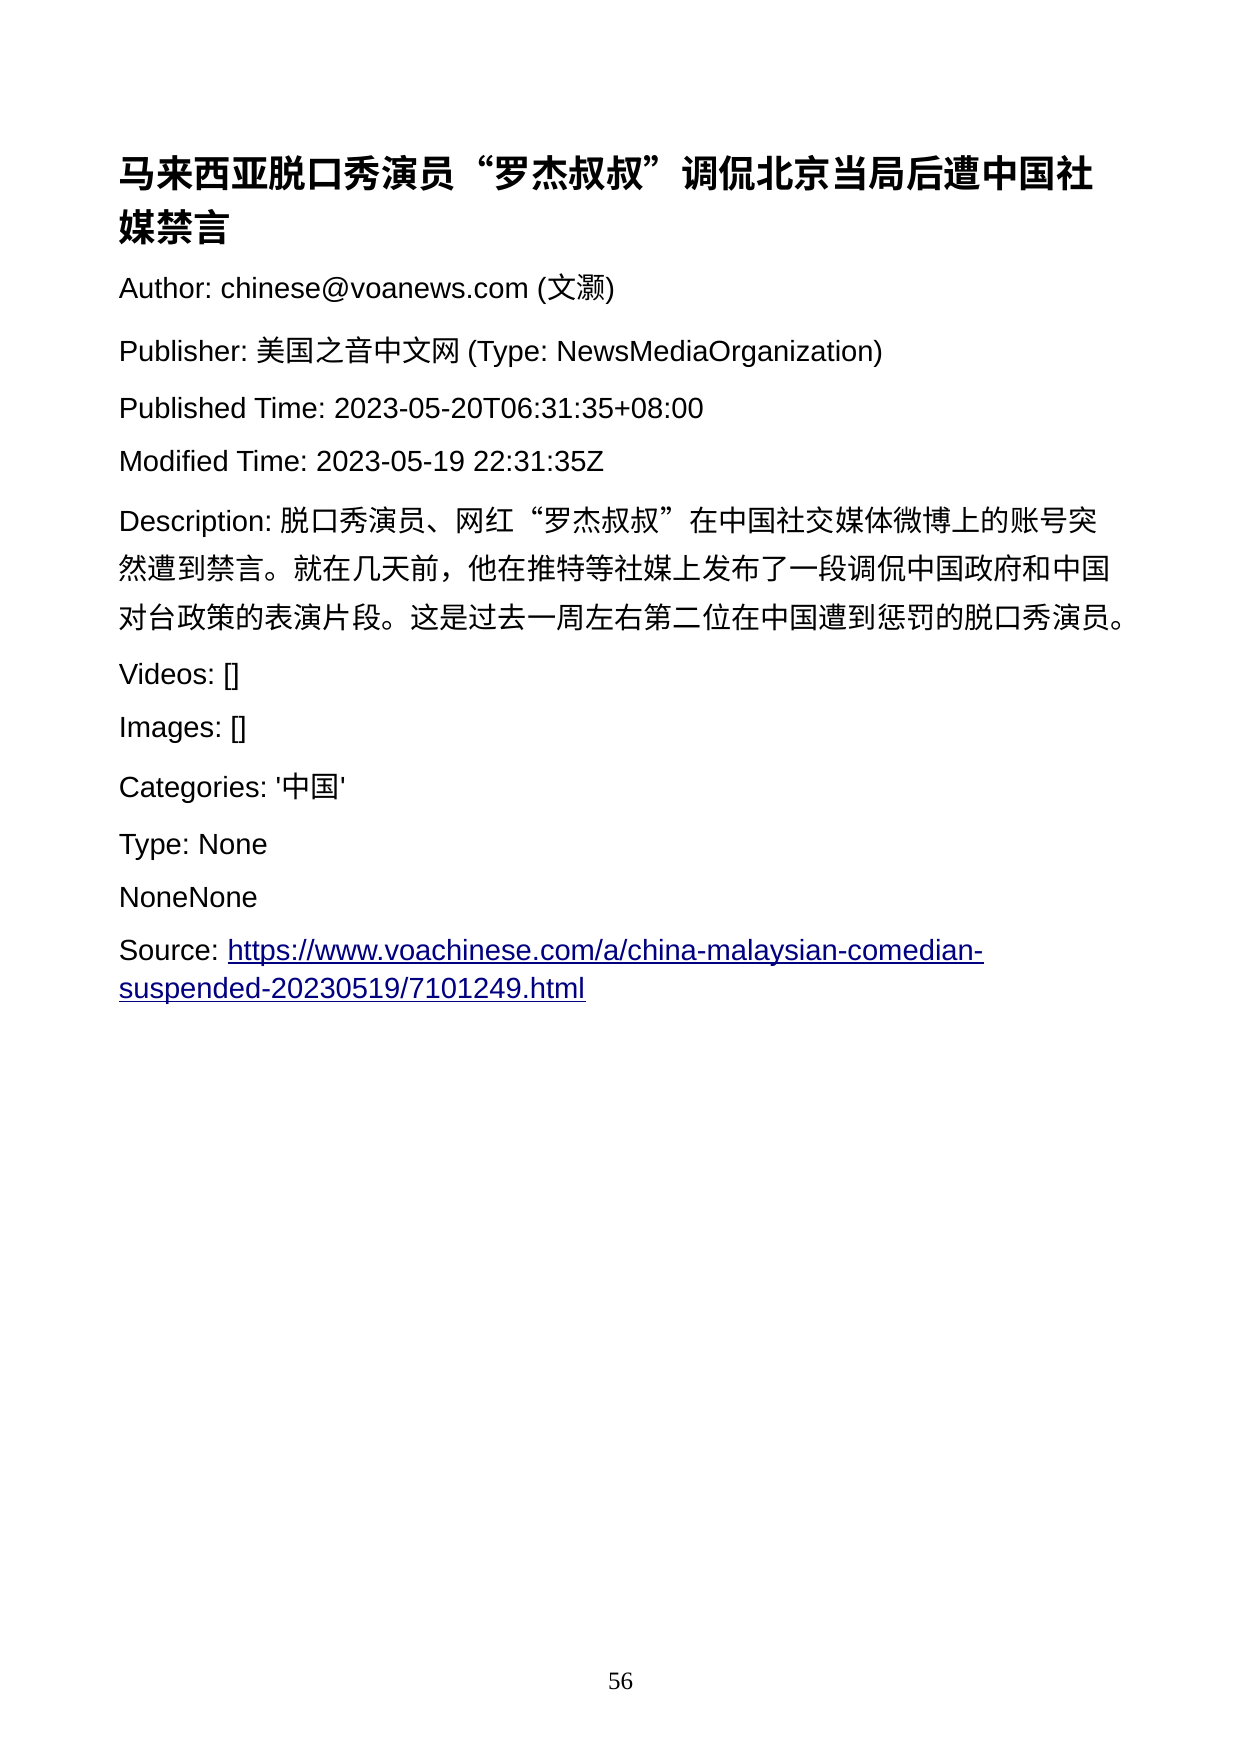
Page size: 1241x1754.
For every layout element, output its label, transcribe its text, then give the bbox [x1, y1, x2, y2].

text Categories: '中国' [118, 763, 1122, 806]
text Images: [] [118, 710, 1122, 744]
text Source: https://www.voachinese.com/a/china-malaysian-comedian-suspended-20230519/7101249.html [118, 933, 1122, 1005]
text Publisher: 美国之音中文网 (Type: NewsMediaOrganization) [118, 328, 1122, 370]
text Published Time: 2023-05-20T06:31:35+08:00 [118, 391, 1122, 424]
text Author: chinese@voanews.com (文灏) [118, 264, 1122, 307]
text Videos: [] [118, 657, 1122, 691]
text Description: 脱口秀演员、网红“罗杰叔叔”在中国社交媒体微博上的账号突然遭到禁言。就在几天前，他在推特等社媒上发布了一段调侃中国政府和中国对台政策的表演片段。这是过去一周左右第二位在中国遭到惩罚的脱口秀演员。 [118, 497, 1122, 636]
text Type: None [118, 827, 1122, 860]
text Modified Time: 2023-05-19 22:31:35Z [118, 444, 1122, 477]
text NoneNone [118, 880, 1122, 913]
subtitle 马来西亚脱口秀演员“罗杰叔叔”调侃北京当局后遭中国社媒禁言 [118, 143, 1122, 252]
